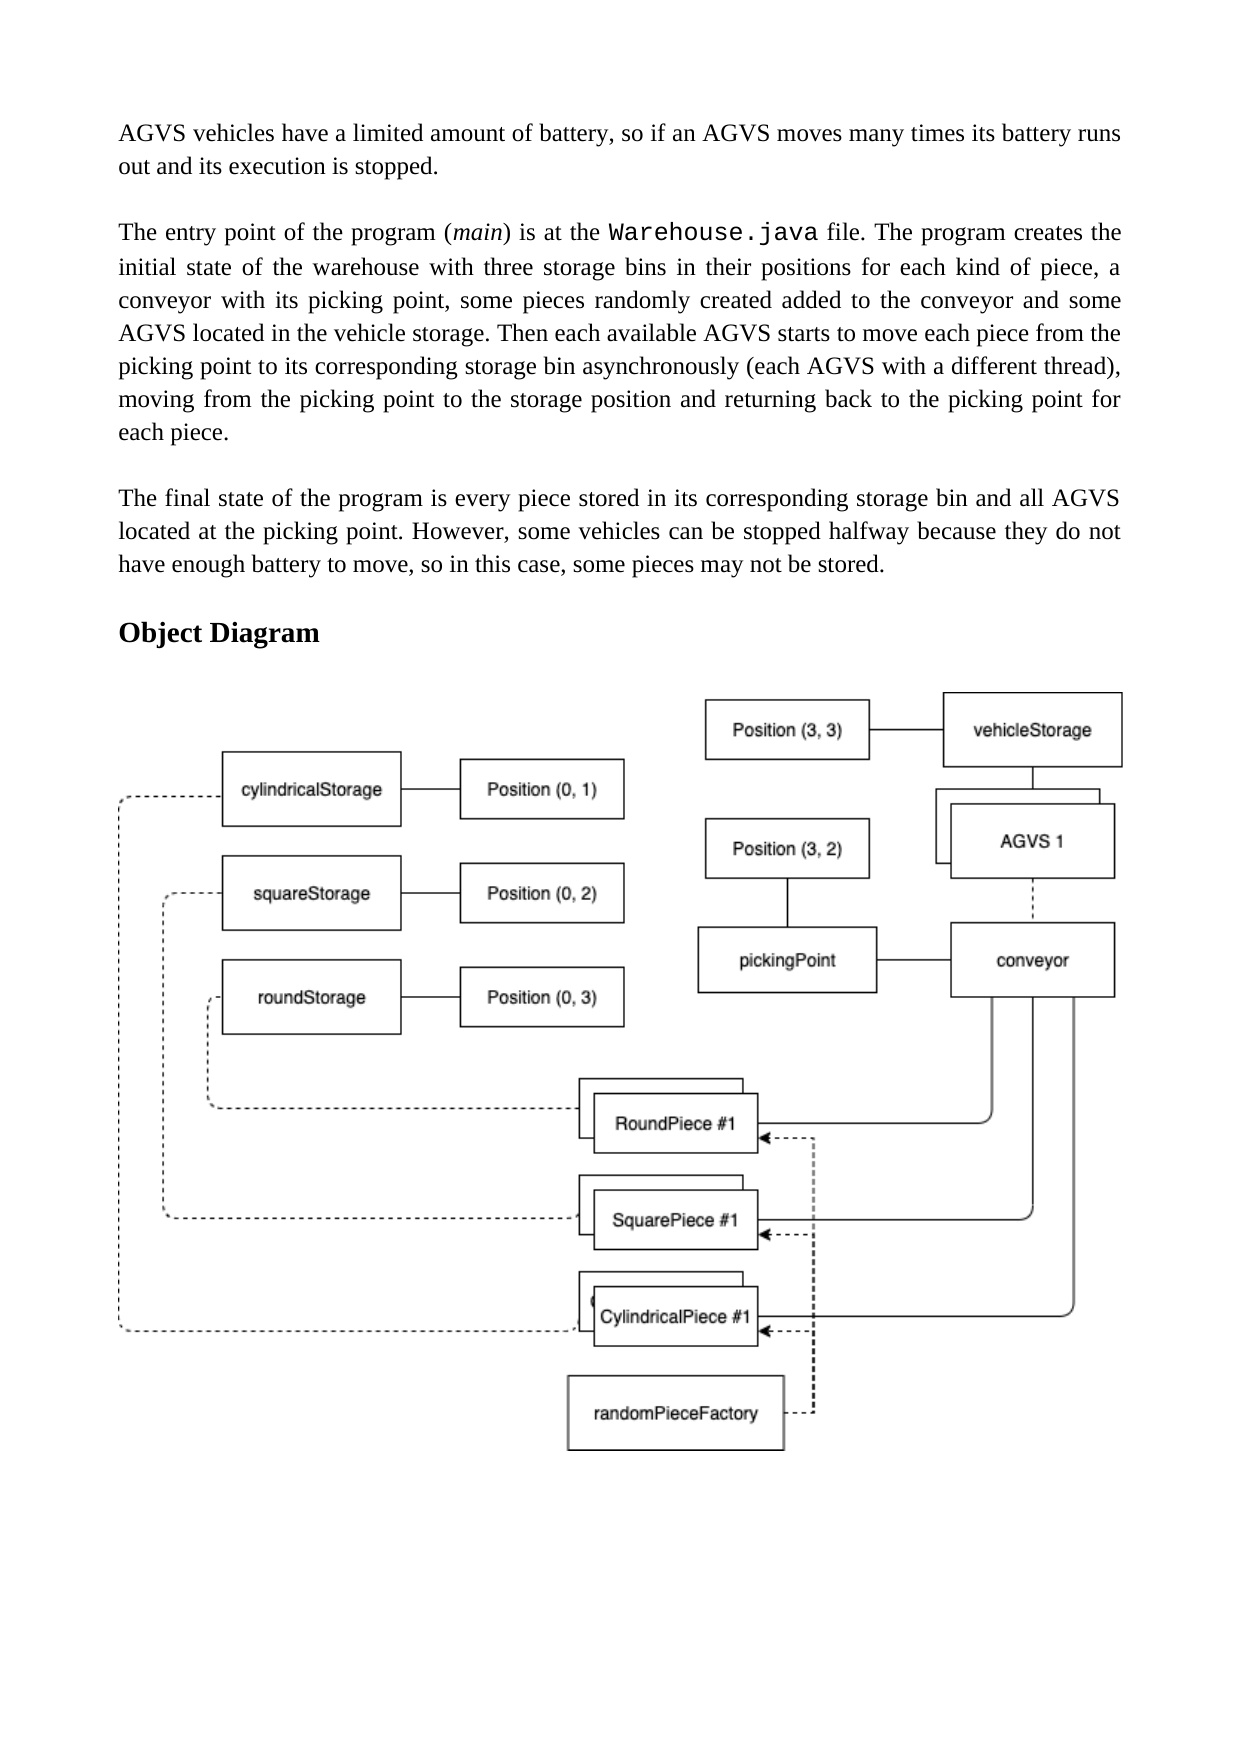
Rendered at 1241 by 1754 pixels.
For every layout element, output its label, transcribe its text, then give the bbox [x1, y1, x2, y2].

text The final state of the program is every piece stored in its corresponding storage bin and all AGVS located at the picking point. However, some vehicles can be stopped halfway because they do not have enough battery to move, so in this case, some pieces may not be stored. [118, 483, 1122, 578]
text Object Diagram [118, 616, 1122, 649]
text The entry point of the program (main) is at the Warehouse.java file. The program creates the initial state of the warehouse with three storage bins in their positions for each kind of piece, a conveyor with its picking point, some pieces randomly created added to the conveyor and some AGVS located in the vehicle storage. Then each available AGVS starts to move each piece from the picking point to its corresponding storage bin asynchronously (each AGVS with a different thread), moving from the picking point to the storage position and returning back to the picking point for each piece. [118, 217, 1122, 446]
picture [118, 692, 1123, 1451]
text AGVS vehicles have a limited amount of battery, so if an AGVS moves many times its battery runs out and its execution is stopped. [118, 118, 1122, 180]
